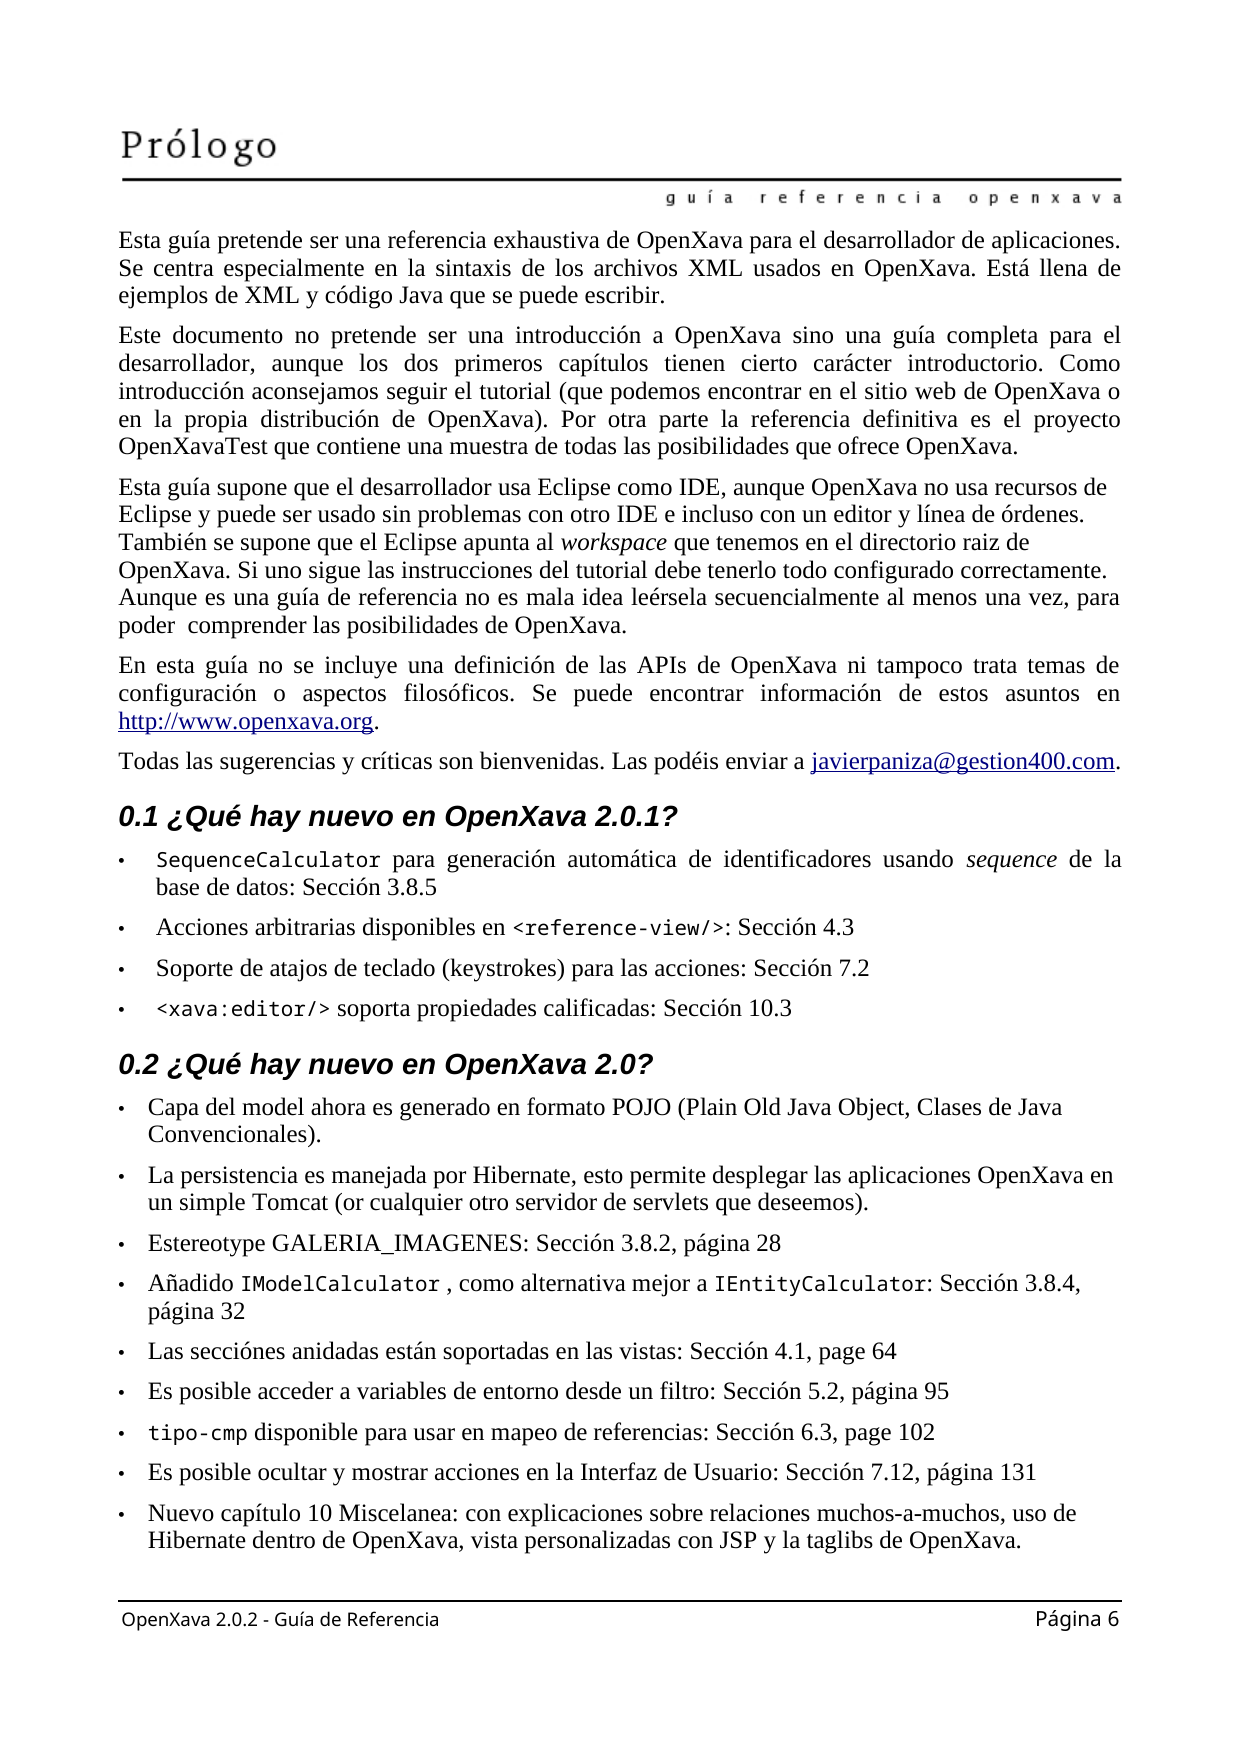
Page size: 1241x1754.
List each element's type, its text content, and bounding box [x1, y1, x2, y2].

list Estereotype GALERIA_IMAGENES: Sección 3.8.2, página 28 [118, 1229, 1122, 1256]
list tipo-cmp disponible para usar en mapeo de referencias: Sección 6.3, page 102 [118, 1418, 1122, 1446]
list Añadido IModelCalculator , como alternativa mejor a IEntityCalculator: Sección 3.8.4, página 32 [118, 1269, 1122, 1325]
list Acciones arbitrarias disponibles en <reference-view/>: Sección 4.3 [118, 913, 1122, 942]
list Es posible acceder a variables de entorno desde un filtro: Sección 5.2, página 95 [118, 1377, 1122, 1405]
subtitle ¿Qué hay nuevo en OpenXava 2.0? [118, 1048, 1122, 1080]
list Capa del model ahora es generado en formato POJO (Plain Old Java Object, Clases de Java Convencionales). [118, 1093, 1122, 1148]
text En esta guía no se incluye una definición de las APIs de OpenXava ni tampoco trata temas de configuración o aspectos filosóficos. Se puede encontrar información de estos asuntos en http://www.openxava.org. [118, 651, 1122, 734]
list Las secciónes anidadas están soportadas en las vistas: Sección 4.1, page 64 [118, 1337, 1122, 1365]
list Soporte de atajos de teclado (keystrokes) para las acciones: Sección 7.2 [118, 954, 1122, 982]
text Esta guía pretende ser una referencia exhaustiva de OpenXava para el desarrollador de aplicaciones. Se centra especialmente en la sintaxis de los archivos XML usados en OpenXava. Está llena de ejemplos de XML y código Java que se puede escribir. [118, 226, 1122, 309]
text Todas las sugerencias y críticas son bienvenidas. Las podéis enviar a javierpaniza@gestion400.com. [118, 747, 1122, 775]
list Nuevo capítulo 10 Miscelanea: con explicaciones sobre relaciones muchos-a-muchos, uso de Hibernate dentro de OpenXava, vista personalizadas con JSP y la taglibs de OpenXava. [118, 1499, 1122, 1554]
text Esta guía supone que el desarrollador usa Eclipse como IDE, aunque OpenXava no usa recursos de Eclipse y puede ser usado sin problemas con otro IDE e incluso con un editor y línea de órdenes. También se supone que el Eclipse apunta al workspace que tenemos en el directorio raiz de OpenXava. Si uno sigue las instrucciones del tutorial debe tenerlo todo configurado correctamente. [118, 473, 1122, 583]
list SequenceCalculator para generación automática de identificadores usando sequence de la base de datos: Sección 3.8.5 [118, 845, 1122, 901]
list La persistencia es manejada por Hibernate, esto permite desplegar las aplicaciones OpenXava en un simple Tomcat (or cualquier otro servidor de servlets que deseemos). [118, 1161, 1122, 1216]
list Es posible ocultar y mostrar acciones en la Interfaz de Usuario: Sección 7.12, página 131 [118, 1458, 1122, 1486]
picture [121, 121, 1125, 209]
text Este documento no pretende ser una introducción a OpenXava sino una guía completa para el desarrollador, aunque los dos primeros capítulos tienen cierto carácter introductorio. Como introducción aconsejamos seguir el tutorial (que podemos encontrar en el sitio web de OpenXava o en la propia distribución de OpenXava). Por otra parte la referencia definitiva es el proyecto OpenXavaTest que contiene una muestra de todas las posibilidades que ofrece OpenXava. [118, 322, 1122, 460]
list <xava:editor/> soporta propiedades calificadas: Sección 10.3 [118, 994, 1122, 1023]
subtitle Prologo [118, 118, 1122, 213]
text Aunque es una guía de referencia no es mala idea leérsela secuencialmente al menos una vez, para poder comprender las posibilidades de OpenXava. [118, 583, 1122, 639]
subtitle ¿Qué hay nuevo en OpenXava 2.0.1? [118, 800, 1122, 832]
